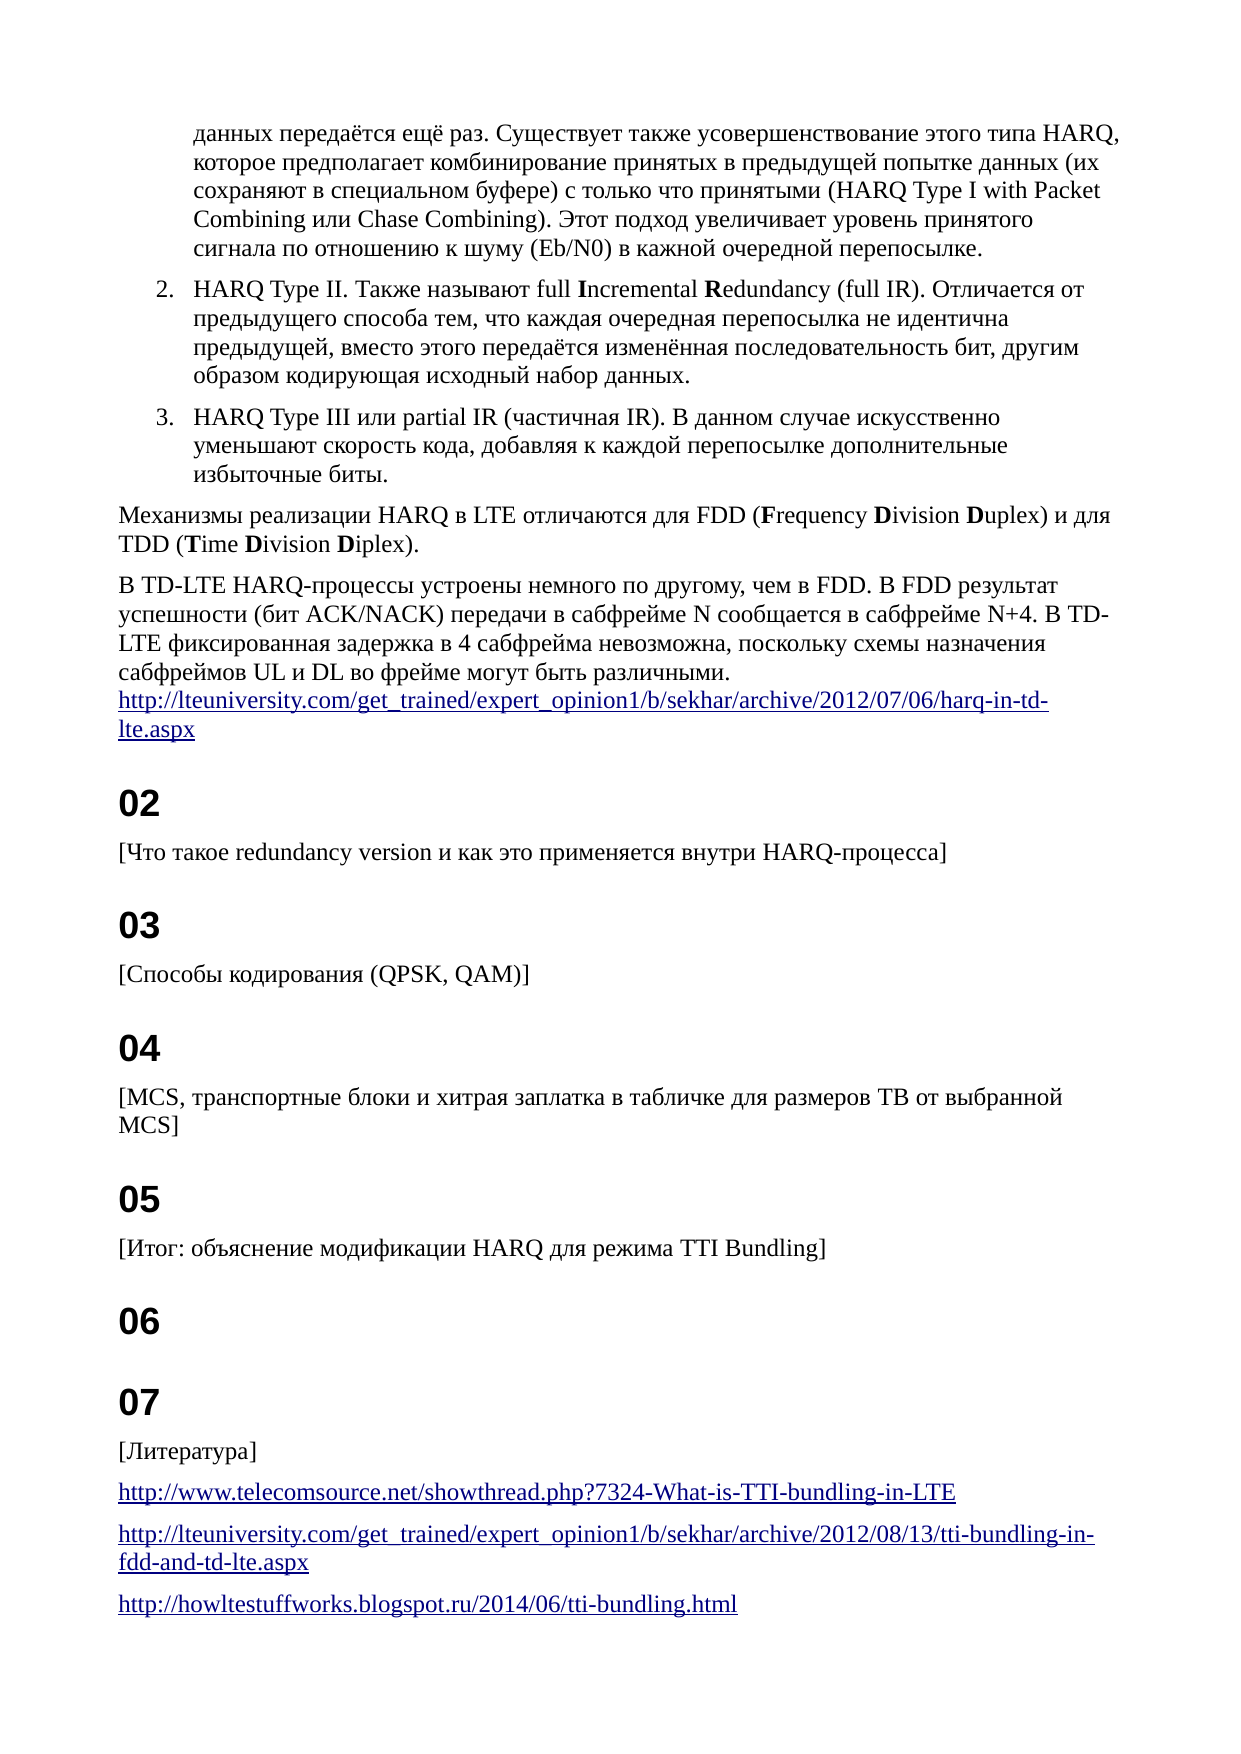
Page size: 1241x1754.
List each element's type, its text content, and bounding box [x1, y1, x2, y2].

text http://howltestuffworks.blogspot.ru/2014/06/tti-bundling.html [118, 1589, 1122, 1617]
subtitle 02 [118, 781, 1122, 824]
subtitle 05 [118, 1177, 1122, 1220]
list HARQ Type III или partial IR (частичная IR). В данном случае искусственно уменьшают скорость кода, добавляя к каждой перепосылке дополнительные избыточные биты. [156, 402, 1122, 488]
text В TD-LTE HARQ-процессы устроены немного по другому, чем в FDD. В FDD результат успешности (бит ACK/NACK) передачи в сабфрейме N сообщается в сабфрейме N+4. В TD-LTE фиксированная задержка в 4 сабфрейма невозможна, поскольку схемы назначения сабфреймов UL и DL во фрейме могут быть различными. http://lteuniversity.com/get_trained/expert_opinion1/b/sekhar/archive/2012/07/06/harq-in-td-lte.aspx [118, 571, 1122, 743]
text [Что такое redundancy version и как это применяется внутри HARQ-процесса] [118, 837, 1122, 866]
text [Способы кодирования (QPSK, QAM)] [118, 959, 1122, 988]
list данных передаётся ещё раз. Существует также усовершенствование этого типа HARQ, которое предполагает комбинирование принятых в предыдущей попытке данных (их сохраняют в специальном буфере) с только что принятыми (HARQ Type I with Packet Combining или Chase Combining). Этот подход увеличивает уровень принятого сигнала по отношению к шуму (Eb/N0) в кажной очередной перепосылке. [156, 118, 1122, 262]
text Механизмы реализации HARQ в LTE отличаются для FDD (Frequency Division Duplex) и для TDD (Time Division Diplex). [118, 501, 1122, 558]
text http://www.telecomsource.net/showthread.php?7324-What-is-TTI-bundling-in-LTE [118, 1477, 1122, 1506]
text [MCS, транспортные блоки и хитрая заплатка в табличке для размеров TB от выбранной MCS] [118, 1082, 1122, 1139]
subtitle 03 [118, 903, 1122, 947]
subtitle 04 [118, 1025, 1122, 1069]
text [Литература] [118, 1436, 1122, 1465]
subtitle 07 [118, 1380, 1122, 1424]
text http://lteuniversity.com/get_trained/expert_opinion1/b/sekhar/archive/2012/08/13/tti-bundling-in-fdd-and-td-lte.aspx [118, 1519, 1122, 1576]
subtitle 06 [118, 1299, 1122, 1343]
list HARQ Type II. Также называют full Incremental Redundancy (full IR). Отличается от предыдущего способа тем, что каждая очередная перепосылка не идентична предыдущей, вместо этого передаётся изменённая последовательность бит, другим образом кодирующая исходный набор данных. [156, 274, 1122, 389]
text [Итог: объяснение модификации HARQ для режима TTI Bundling] [118, 1233, 1122, 1261]
